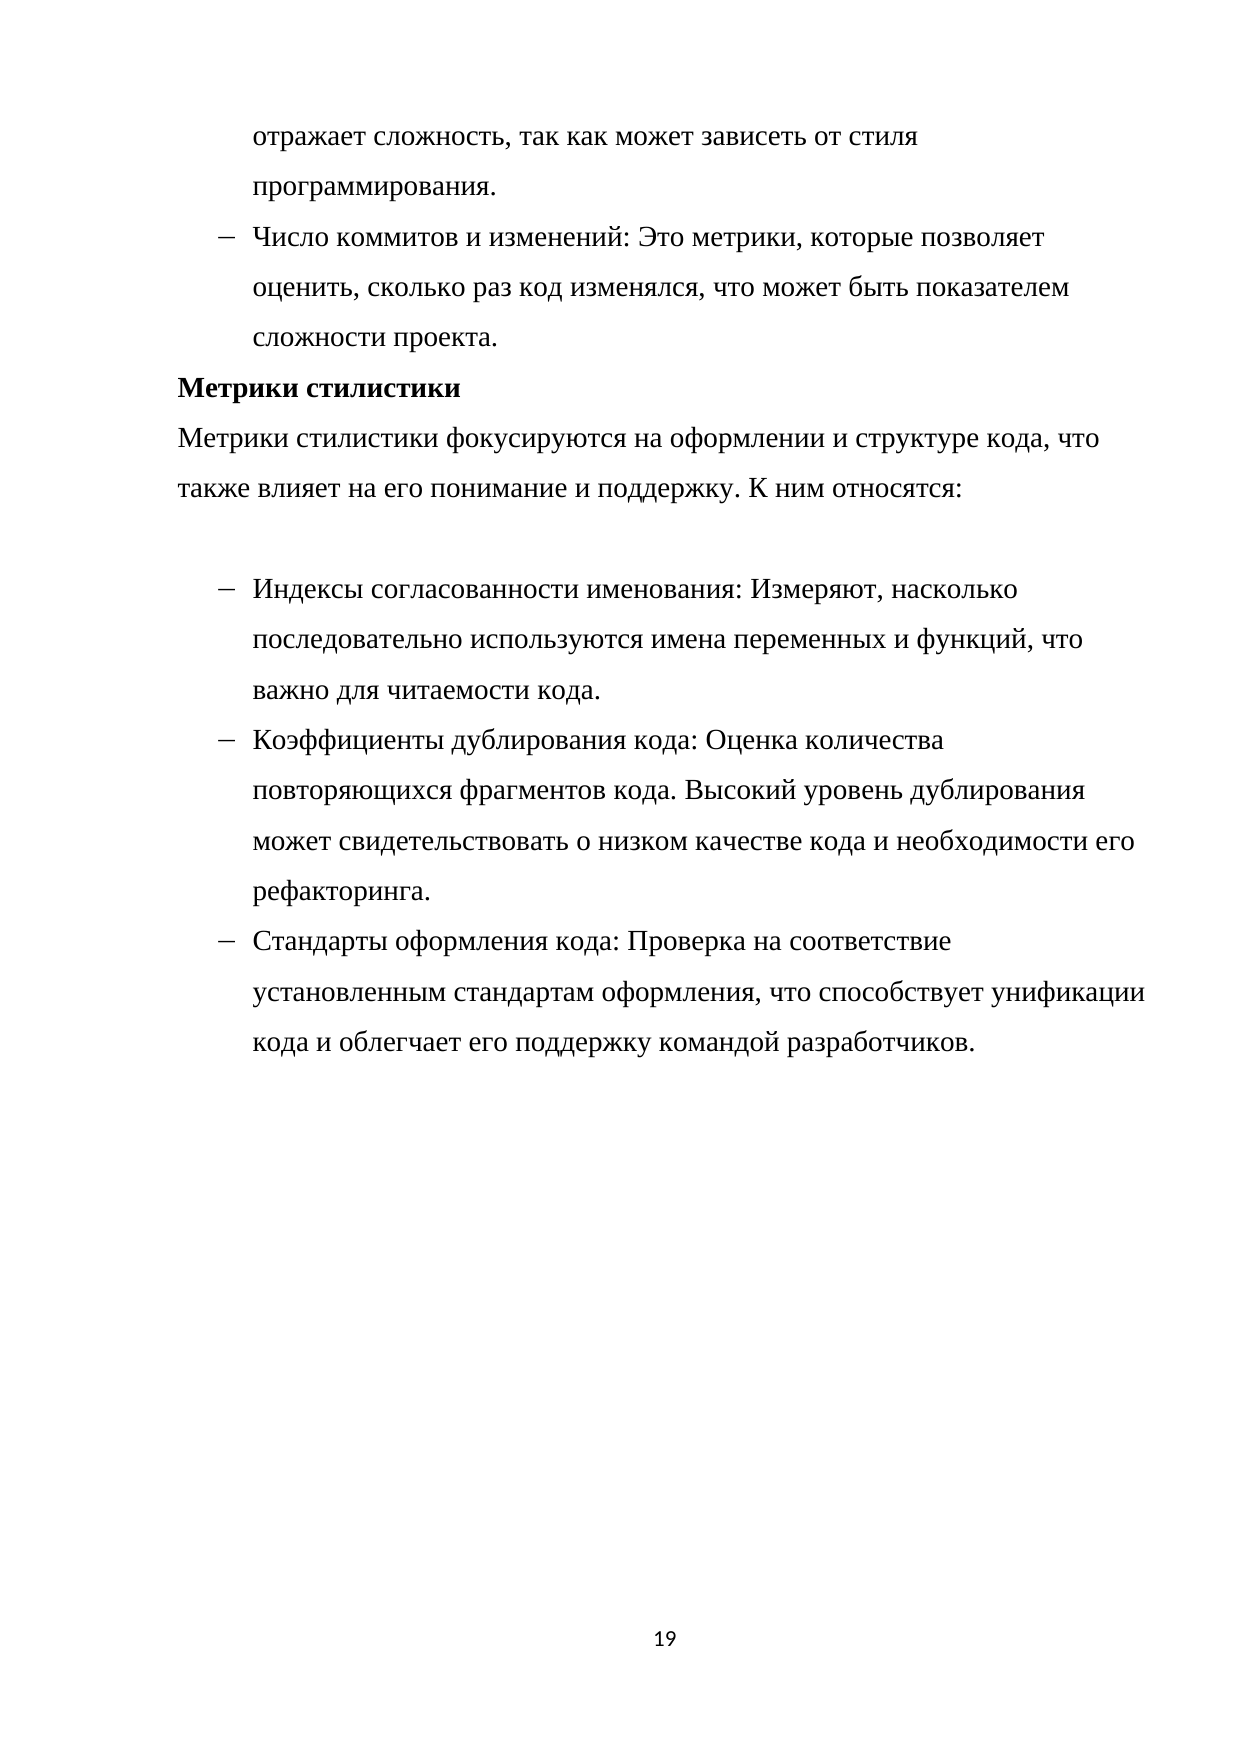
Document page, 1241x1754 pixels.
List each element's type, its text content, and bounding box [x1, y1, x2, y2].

list Число коммитов и изменений: Это метрики, которые позволяет оценить, сколько раз код изменялся, что может быть показателем сложности проекта. [215, 219, 1152, 353]
list Индексы согласованности именования: Измеряют, насколько последовательно используются имена переменных и функций, что важно для читаемости кода. [215, 571, 1152, 705]
list Стандарты оформления кода: Проверка на соответствие установленным стандартам оформления, что способствует унификации кода и облегчает его поддержку командой разработчиков. [215, 923, 1152, 1058]
list отражает сложность, так как может зависеть от стиля программирования. [215, 118, 1152, 202]
list Коэффициенты дублирования кода: Оценка количества повторяющихся фрагментов кода. Высокий уровень дублирования может свидетельствовать о низком качестве кода и необходимости его рефакторинга. [215, 722, 1152, 907]
text Метрики стилистики [177, 370, 1152, 403]
text Метрики стилистики фокусируются на оформлении и структуре кода, что также влияет на его понимание и поддержку. К ним относятся: [177, 420, 1152, 504]
